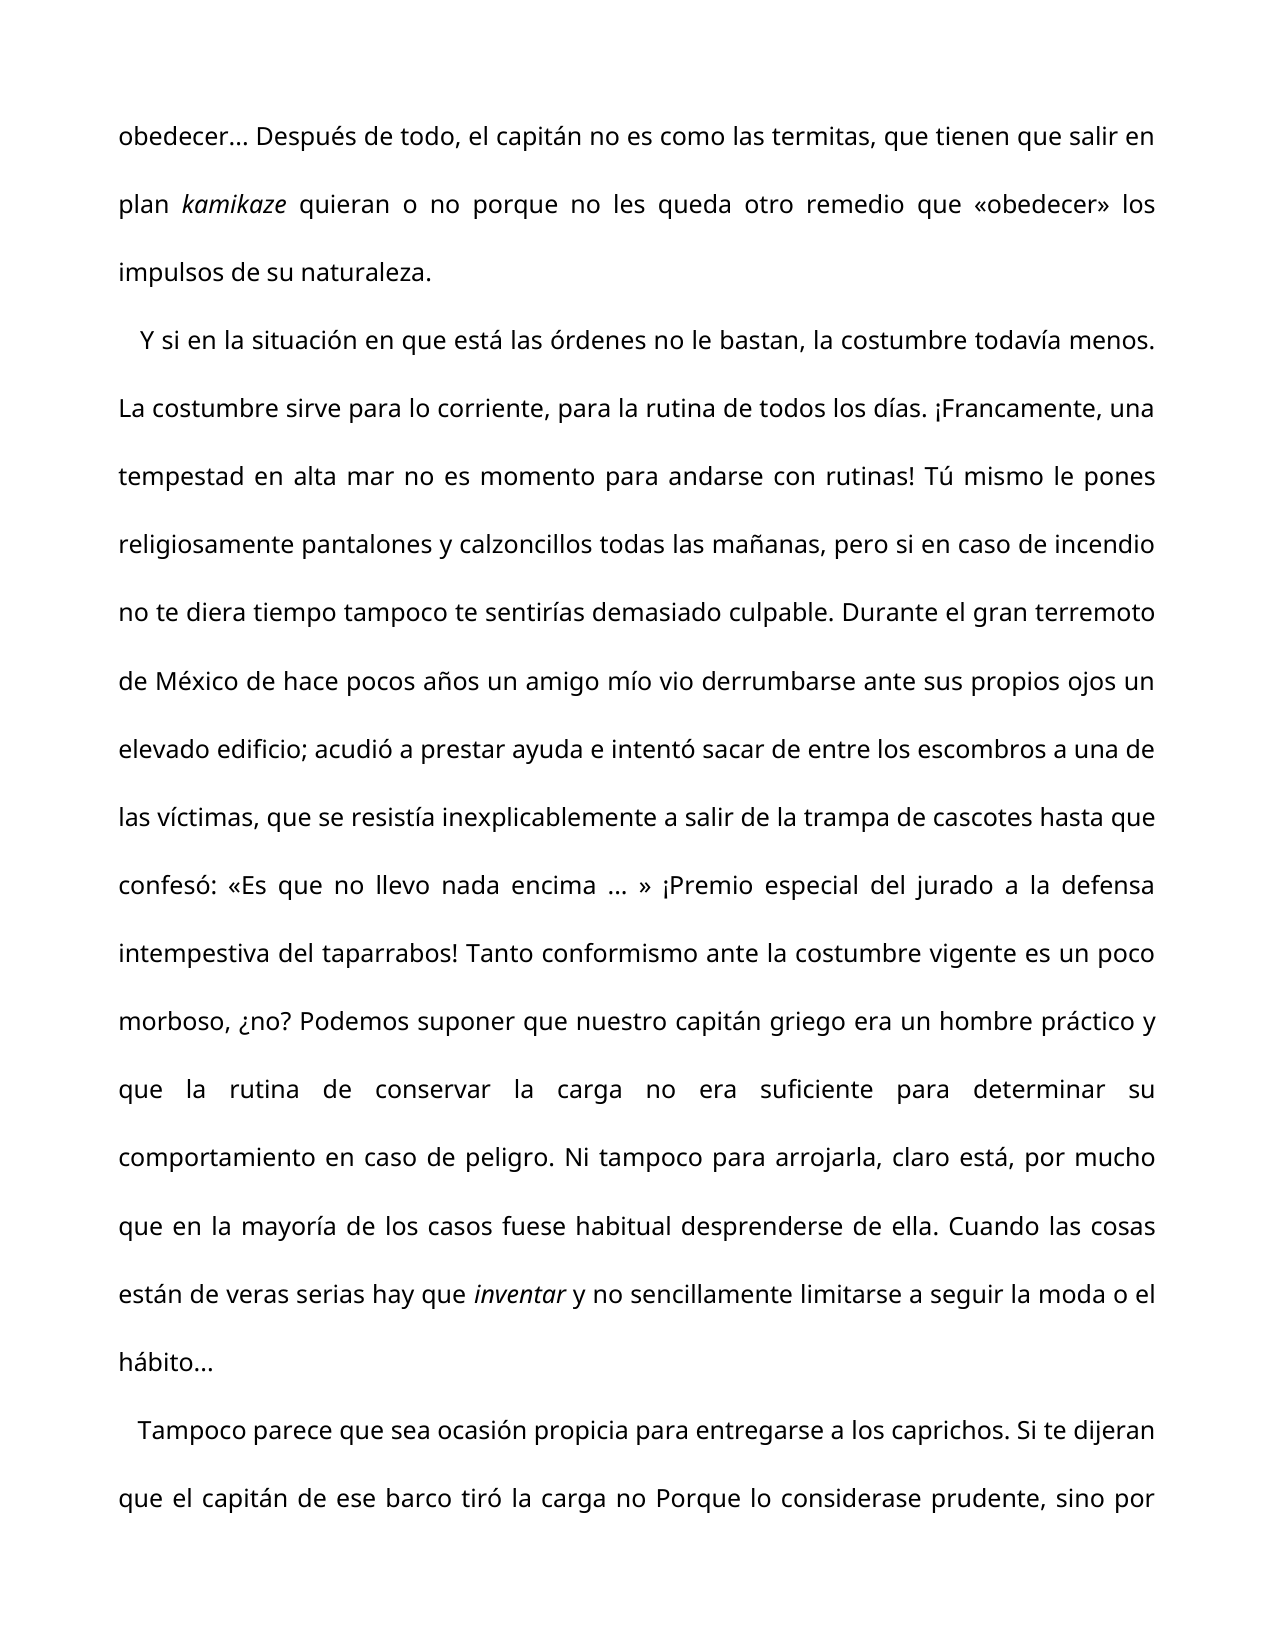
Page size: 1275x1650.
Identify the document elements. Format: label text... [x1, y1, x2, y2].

text obedecer... Después de todo, el capitán no es como las termitas, que tienen que salir en plan kamikaze quieran o no porque no les queda otro remedio que «obedecer» los impulsos de su naturaleza. [118, 118, 1157, 288]
text Y si en la situación en que está las órdenes no le bastan, la costumbre todavía menos. La costumbre sirve para lo corriente, para la rutina de todos los días. ¡Francamente, una tempestad en alta mar no es momento para andarse con rutinas! Tú mismo le pones religiosamente pantalones y calzoncillos todas las mañanas, pero si en caso de incendio no te diera tiempo tampoco te sentirías demasiado culpable. Durante el gran terremoto de México de hace pocos años un amigo mío vio derrumbarse ante sus propios ojos un elevado edificio; acudió a prestar ayuda e intentó sacar de entre los escombros a una de las víctimas, que se resistía inexplicablemente a salir de la trampa de cascotes hasta que confesó: «Es que no llevo nada encima ... » ¡Premio especial del jurado a la defensa intempestiva del taparrabos! Tanto conformismo ante la costumbre vigente es un poco morboso, ¿no? Podemos suponer que nuestro capitán griego era un hombre práctico y que la rutina de conservar la carga no era suficiente para determinar su comportamiento en caso de peligro. Ni tampoco para arrojarla, claro está, por mucho que en la mayoría de los casos fuese habitual desprenderse de ella. Cuando las cosas están de veras serias hay que inventar y no sencillamente limitarse a seguir la moda o el hábito... [118, 322, 1157, 1378]
text Tampoco parece que sea ocasión propicia para entregarse a los caprichos. Si te dijeran que el capitán de ese barco tiró la carga no Porque lo considerase prudente, sino por [118, 1412, 1157, 1515]
